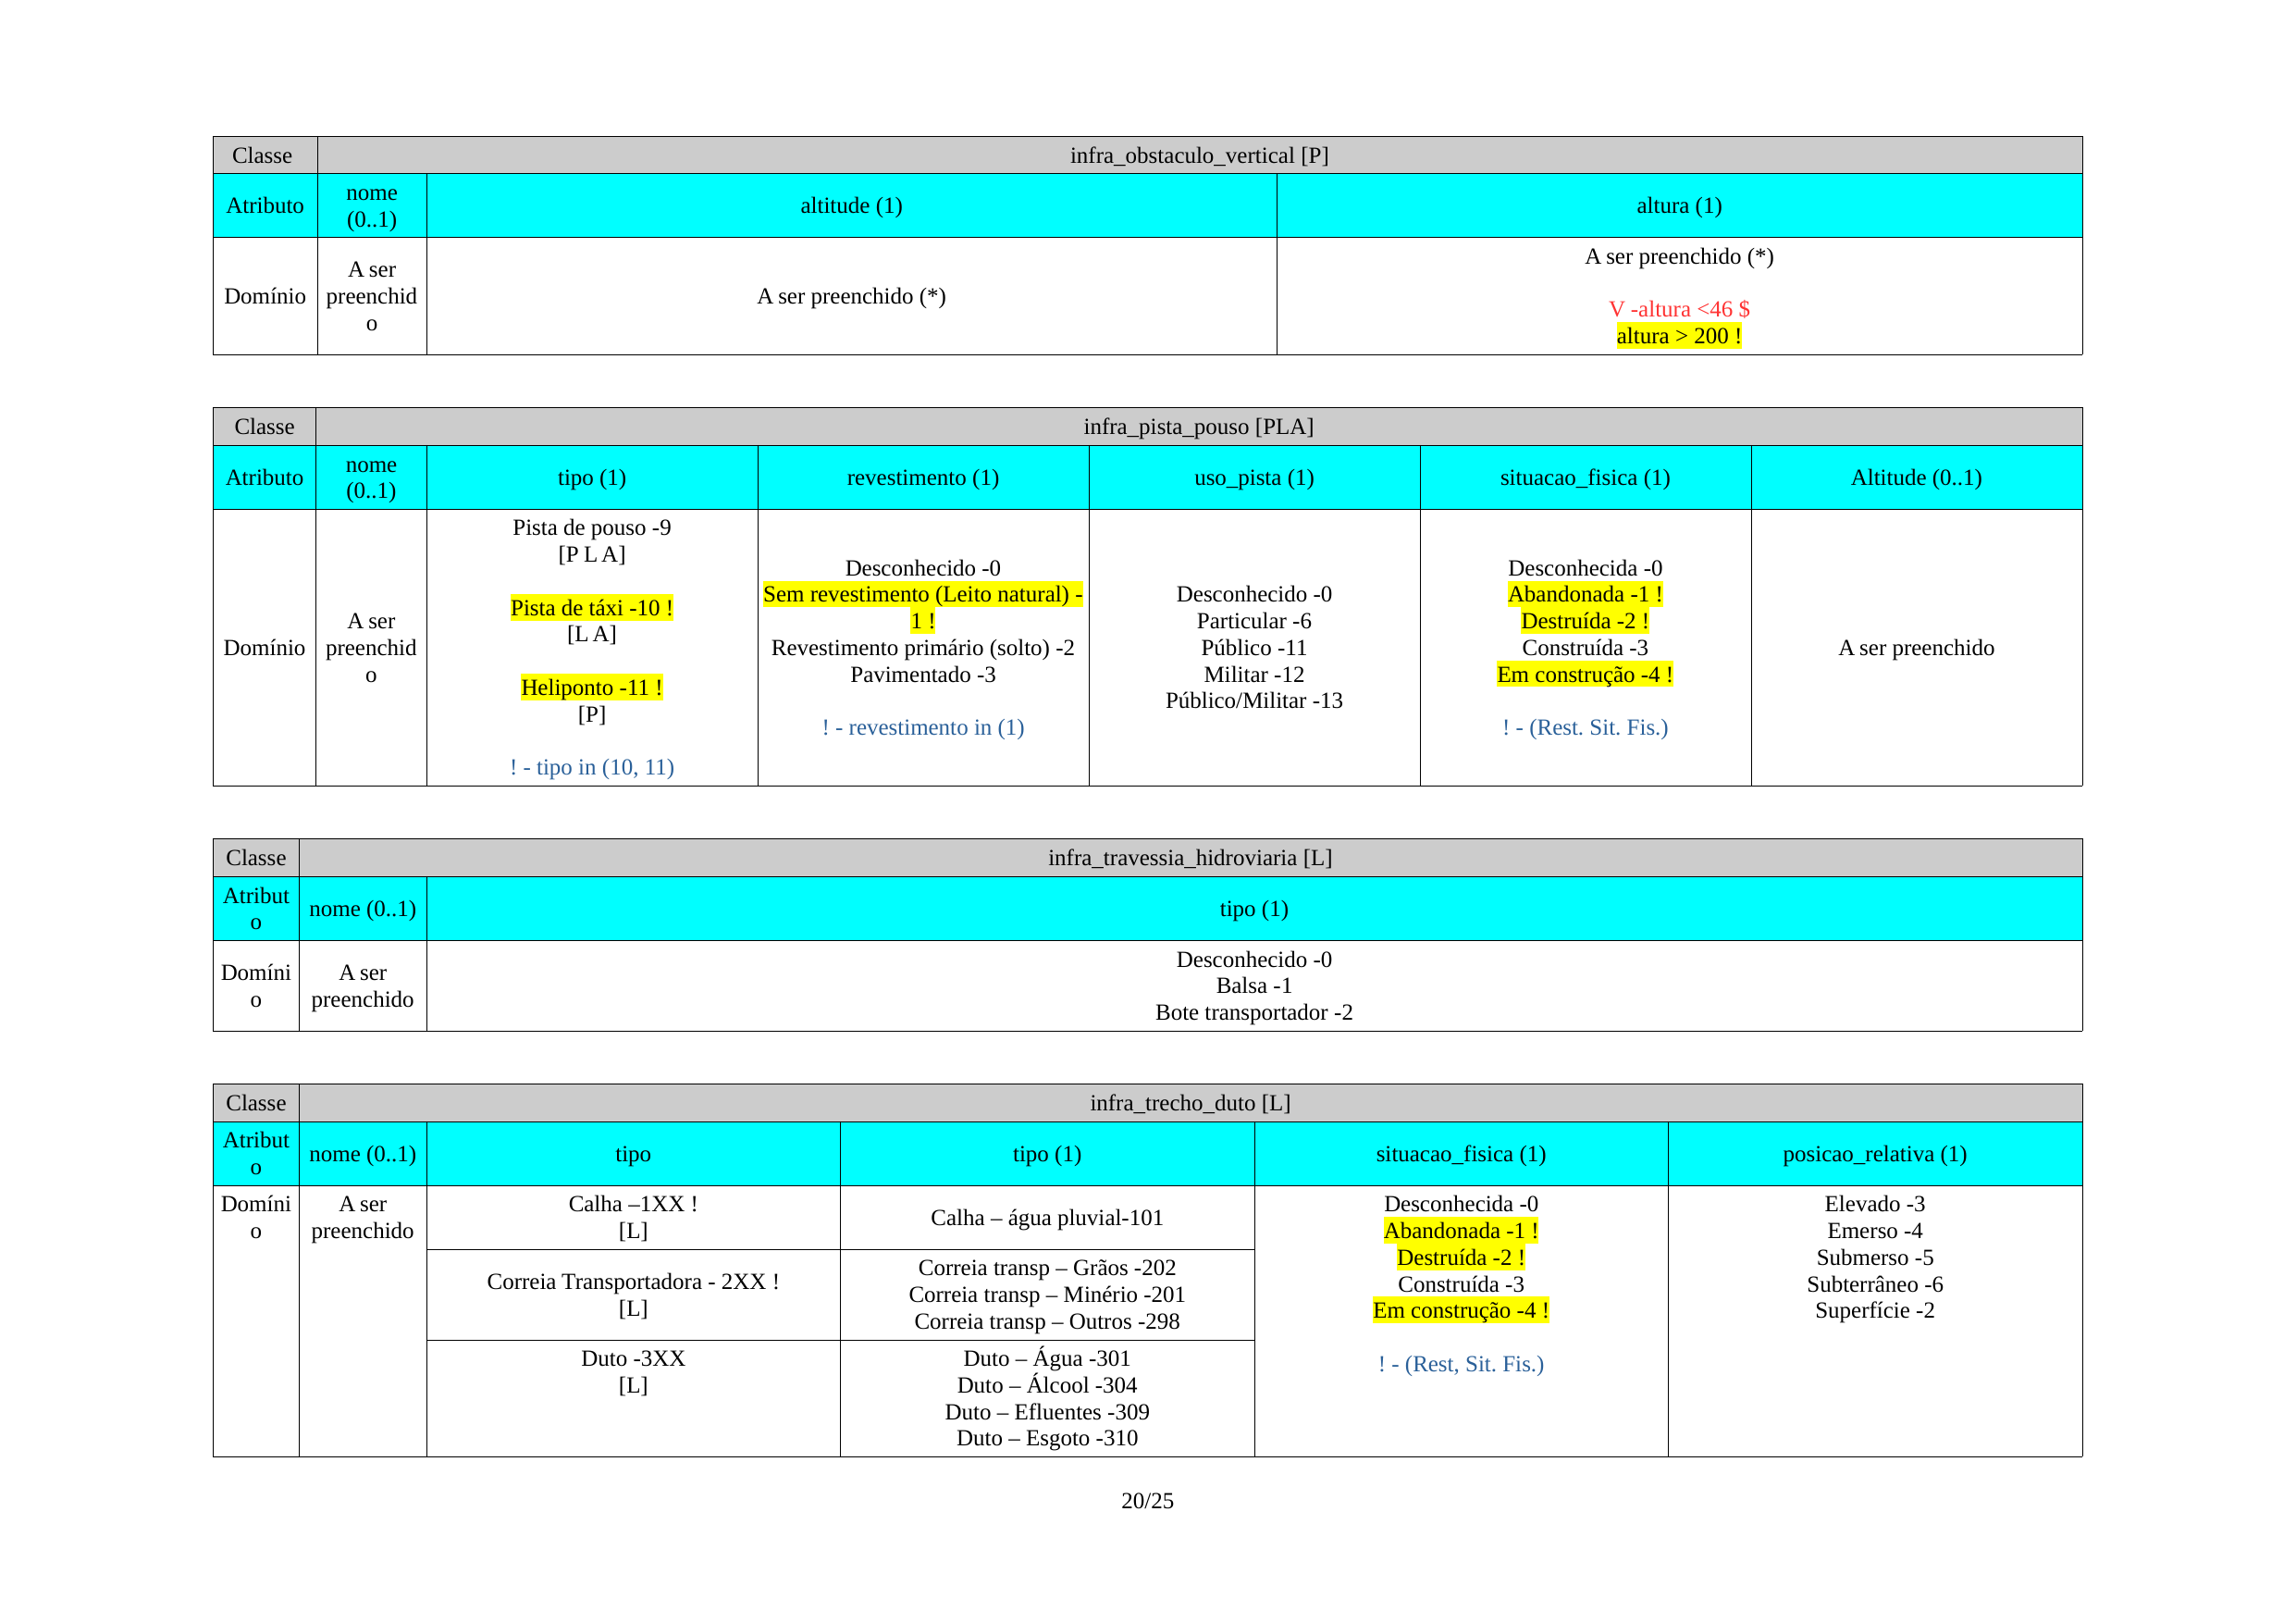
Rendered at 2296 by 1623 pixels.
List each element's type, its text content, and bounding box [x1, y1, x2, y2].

table_cell nome (0..1) [300, 1122, 426, 1185]
table_cell Desconhecida -0 Abandonada -1 ! Destruída -2 ! Construída -3 Em construção -4 ! ! - (Rest. Sit. Fis.) [1421, 510, 1751, 786]
table_cell altura (1) [1278, 174, 2082, 237]
table_cell uso_pista (1) [1090, 446, 1420, 509]
table_cell Domínio [214, 510, 315, 786]
table_header infra_trecho_duto [L] [300, 1084, 2082, 1121]
table_cell Desconhecido -0 Balsa -1 Bote transportador -2 [427, 941, 2082, 1031]
table_header Classe [214, 839, 299, 876]
table_cell tipo [427, 1122, 840, 1185]
table_cell Domínio [214, 238, 317, 354]
table_header infra_travessia_hidroviaria [L] [300, 839, 2082, 876]
table_cell A ser preenchido [1752, 510, 2082, 786]
table_cell Domínio [214, 941, 299, 1031]
table_cell posicao_relativa (1) [1669, 1122, 2082, 1185]
table_cell revestimento (1) [759, 446, 1089, 509]
table_cell Atributo [214, 446, 315, 509]
table_cell Desconhecido -0 Particular -6 Público -11 Militar -12 Público/Militar -13 [1090, 510, 1420, 786]
table_cell Desconhecida -0 Abandonada -1 ! Destruída -2 ! Construída -3 Em construção -4 ! ! - (Rest, Sit. Fis.) [1255, 1186, 1668, 1456]
table_cell Atributo [214, 174, 317, 237]
table_cell A ser preenchido [300, 941, 426, 1031]
table_header Classe [214, 137, 317, 173]
table_cell A ser preenchido [300, 1186, 426, 1456]
table_header Classe [214, 1084, 299, 1121]
table_cell nome (0..1) [318, 174, 426, 237]
table_cell situacao_fisica (1) [1421, 446, 1751, 509]
table_cell Duto – Água -301 Duto – Álcool -304 Duto – Efluentes -309 Duto – Esgoto -310 [841, 1341, 1254, 1456]
table_cell Altitude (0..1) [1752, 446, 2082, 509]
table_cell A ser preenchido [318, 238, 426, 354]
table_cell Correia Transportadora - 2XX ! [L] [427, 1250, 840, 1339]
table_cell A ser preenchido (*) [427, 238, 1277, 354]
table_header infra_pista_pouso [PLA] [316, 408, 2082, 445]
table_cell Correia transp – Grãos -202 Correia transp – Minério -201 Correia transp – Outros -298 [841, 1250, 1254, 1339]
table_cell tipo (1) [427, 877, 2082, 940]
table_cell Duto -3XX [L] [427, 1341, 840, 1456]
table_cell altitude (1) [427, 174, 1277, 237]
table_header infra_obstaculo_vertical [P] [318, 137, 2082, 173]
table_cell nome (0..1) [300, 877, 426, 940]
table_cell tipo (1) [841, 1122, 1254, 1185]
table_cell Elevado -3 Emerso -4 Submerso -5 Subterrâneo -6 Superfície -2 [1669, 1186, 2082, 1456]
table_cell nome (0..1) [316, 446, 426, 509]
table_cell Atributo [214, 877, 299, 940]
table_header Classe [214, 408, 315, 445]
table_cell situacao_fisica (1) [1255, 1122, 1668, 1185]
table_cell Atributo [214, 1122, 299, 1185]
table_cell Domínio [214, 1186, 299, 1456]
table_cell A ser preenchido [316, 510, 426, 786]
table_cell tipo (1) [427, 446, 758, 509]
table_cell Pista de pouso -9 [P L A] Pista de táxi -10 ! [L A] Heliponto -11 ! [P] ! - tipo in (10, 11) [427, 510, 758, 786]
table_cell A ser preenchido (*) V -altura <46 $ altura > 200 ! [1278, 238, 2082, 354]
table_cell Desconhecido -0 Sem revestimento (Leito natural) -1 ! Revestimento primário (solto) -2 Pavimentado -3 ! - revestimento in (1) [759, 510, 1089, 786]
table_cell Calha –1XX ! [L] [427, 1186, 840, 1249]
table_cell Calha – água pluvial-101 [841, 1186, 1254, 1249]
